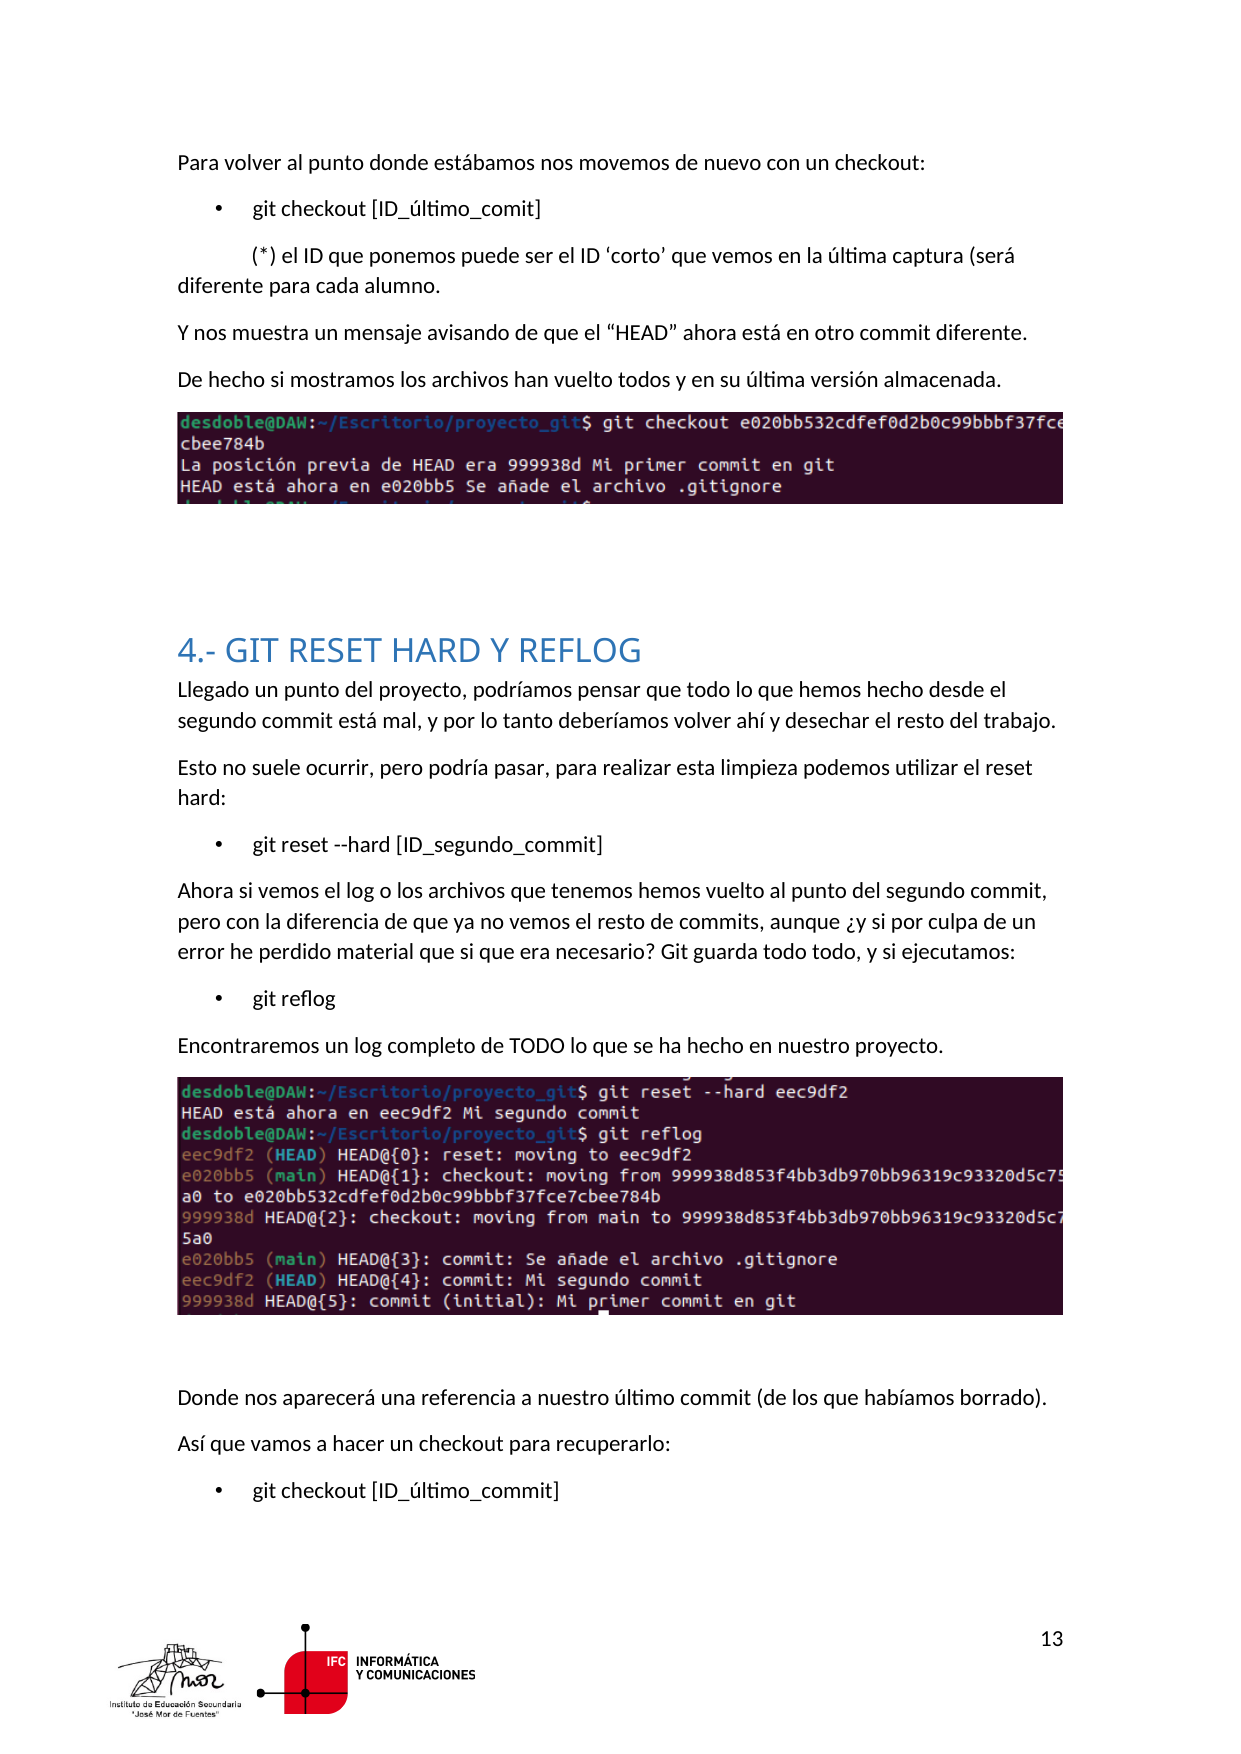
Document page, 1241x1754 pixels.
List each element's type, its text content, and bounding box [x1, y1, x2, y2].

list git checkout [ID_último_commit] [215, 1476, 1063, 1504]
text Para volver al punto donde estábamos nos movemos de nuevo con un checkout: [177, 148, 1063, 176]
text Ahora si vemos el log o los archivos que tenemos hemos vuelto al punto del segundo commit, pero con la diferencia de que ya no vemos el resto de commits, aunque ¿y si por culpa de un error he perdido material que si que era necesario? Git guarda todo todo, y si ejecutamos: [177, 877, 1063, 965]
text Donde nos aparecerá una referencia a nuestro último commit (de los que habíamos borrado). [177, 1383, 1063, 1411]
text Encontraremos un log completo de TODO lo que se ha hecho en nuestro proyecto. [177, 1031, 1063, 1059]
subtitle 4.- GIT RESET HARD Y REFLOG [177, 627, 1063, 672]
text De hecho si mostramos los archivos han vuelto todos y en su última versión almacenada. [177, 365, 1063, 393]
picture [100, 1631, 249, 1736]
text Y nos muestra un mensaje avisando de que el “HEAD” ahora está en otro commit diferente. [177, 318, 1063, 346]
text (*) el ID que ponemos puede ser el ID ‘corto’ que vemos en la última captura (será diferente para cada alumno. [177, 241, 1063, 299]
list git checkout [ID_último_comit] [215, 194, 1063, 222]
text Esto no suele ocurrir, pero podría pasar, para realizar esta limpieza podemos utilizar el reset hard: [177, 753, 1063, 811]
picture [177, 412, 1063, 504]
list git reset --hard [ID_segundo_commit] [215, 830, 1063, 858]
list git reflog [215, 984, 1063, 1012]
text Así que vamos a hacer un checkout para recuperarlo: [177, 1429, 1063, 1457]
picture [177, 1077, 1063, 1315]
text Llegado un punto del proyecto, podríamos pensar que todo lo que hemos hecho desde el segundo commit está mal, y por lo tanto deberíamos volver ahí y desechar el resto del trabajo. [177, 676, 1063, 734]
picture [256, 1624, 475, 1714]
